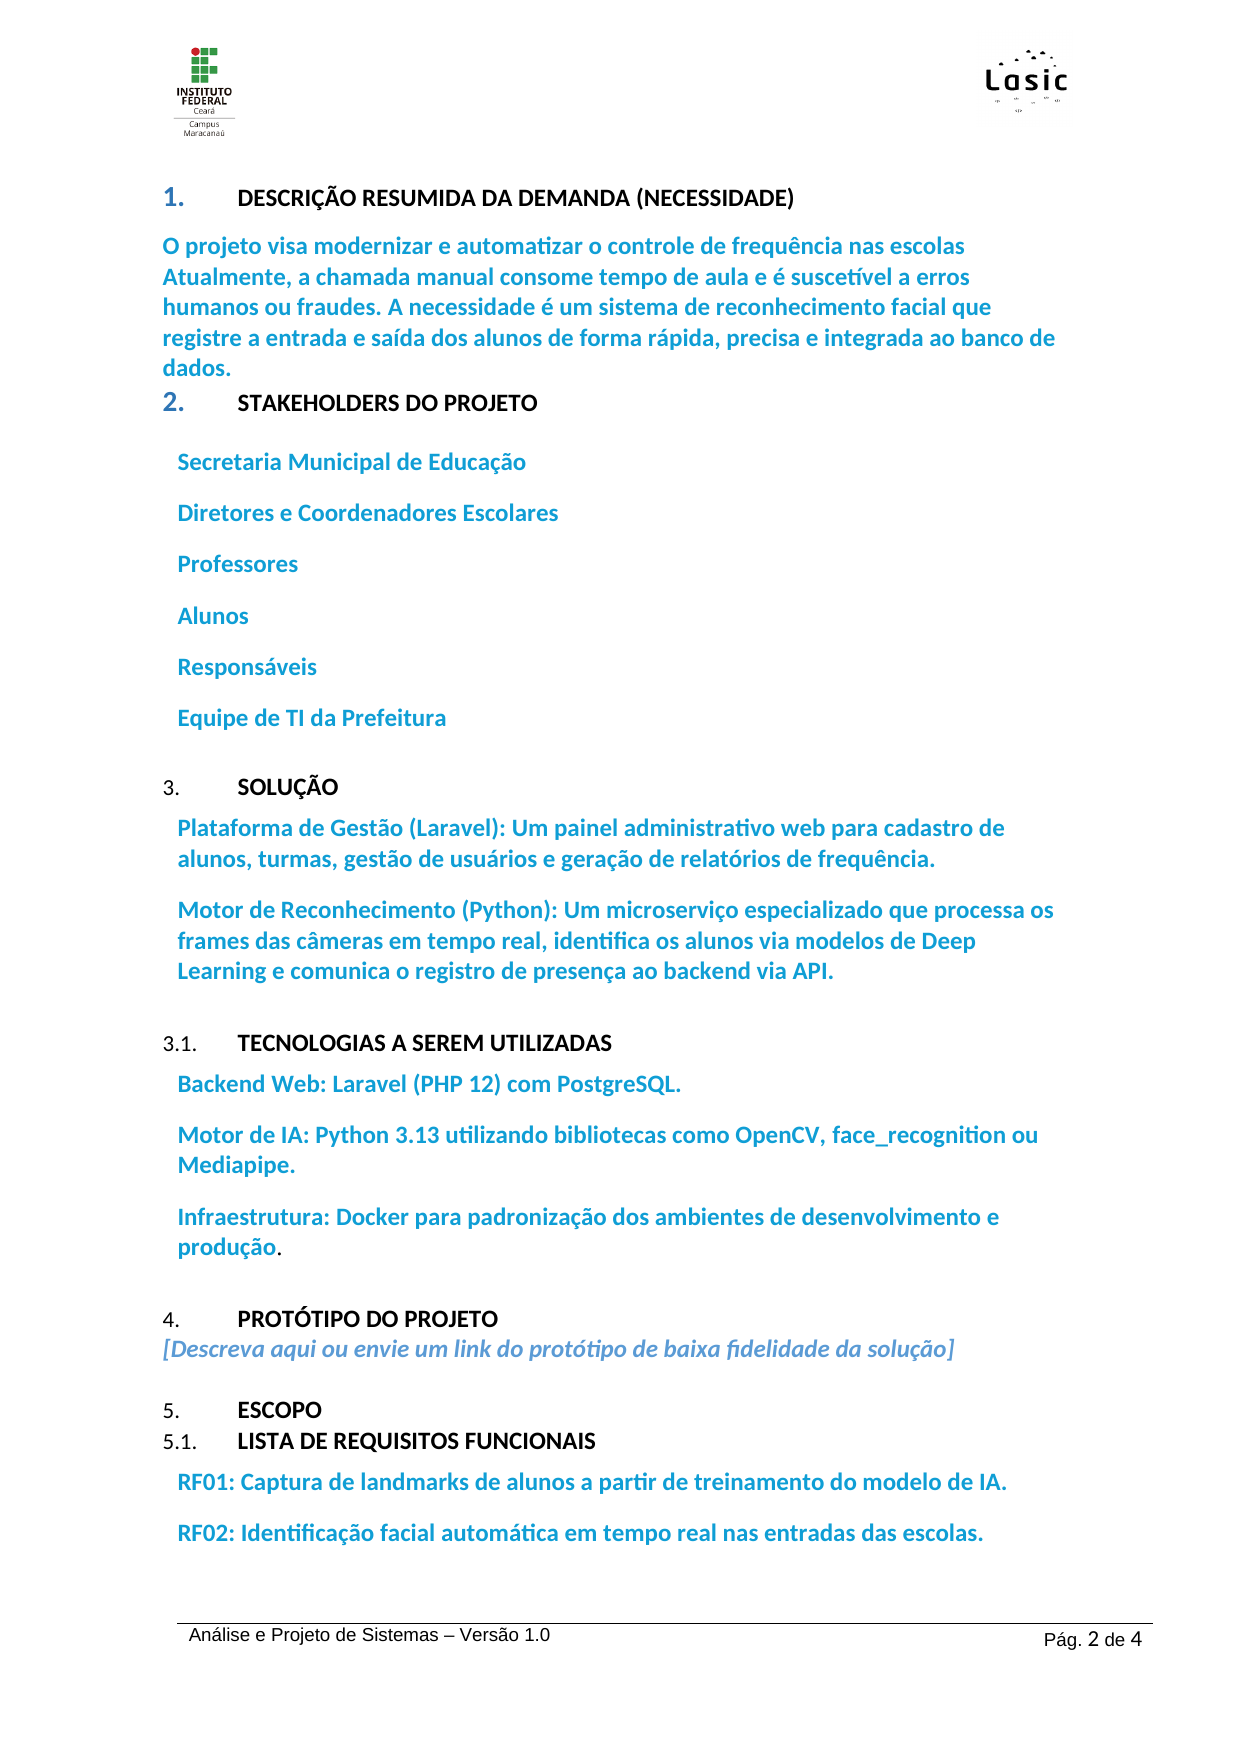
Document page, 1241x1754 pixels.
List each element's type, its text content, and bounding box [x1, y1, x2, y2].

list LISTA DE REQUISITOS FUNCIONAIS [162, 1425, 1063, 1456]
list TECNOLOGIAS A SEREM UTILIZADAS [162, 1027, 1063, 1057]
list STAKEHOLDERS DO PROJETO [162, 383, 1063, 419]
list DESCRIÇÃO RESUMIDA DA DEMANDA (NECESSIDADE) [162, 178, 1063, 214]
text Responsáveis [177, 651, 1063, 682]
text Motor de Reconhecimento (Python): Um microserviço especializado que processa os frames das câmeras em tempo real, identifica os alunos via modelos de Deep Learning e comunica o registro de presença ao backend via API. [177, 894, 1063, 986]
text Secretaria Municipal de Educação [177, 446, 1063, 476]
text Alunos [177, 600, 1063, 630]
text Plataforma de Gestão (Laravel): Um painel administrativo web para cadastro de alunos, turmas, gestão de usuários e geração de relatórios de frequência. [177, 812, 1063, 873]
text Equipe de TI da Prefeitura [177, 702, 1063, 733]
list SOLUÇÃO [162, 771, 1063, 802]
text RF02: Identificação facial automática em tempo real nas entradas das escolas. [177, 1517, 1063, 1548]
text RF01: Captura de landmarks de alunos a partir de treinamento do modelo de IA. [177, 1466, 1063, 1496]
text Infraestrutura: Docker para padronização dos ambientes de desenvolvimento e produção. [177, 1201, 1063, 1262]
text Diretores e Coordenadores Escolares [177, 497, 1063, 528]
text O projeto visa modernizar e automatizar o controle de frequência nas escolas Atualmente, a chamada manual consome tempo de aula e é suscetível a erros humanos ou fraudes. A necessidade é um sistema de reconhecimento facial que registre a entrada e saída dos alunos de forma rápida, precisa e integrada ao banco de dados. [162, 230, 1063, 383]
text Professores [177, 548, 1063, 579]
text [Descreva aqui ou envie um link do protótipo de baixa fidelidade da solução] [162, 1333, 1063, 1364]
text Backend Web: Laravel (PHP 12) com PostgreSQL. [177, 1068, 1063, 1098]
list PROTÓTIPO DO PROJETO [162, 1303, 1063, 1333]
text Motor de IA: Python 3.13 utilizando bibliotecas como OpenCV, face_recognition ou Mediapipe. [177, 1119, 1063, 1180]
list ESCOPO [162, 1394, 1063, 1425]
